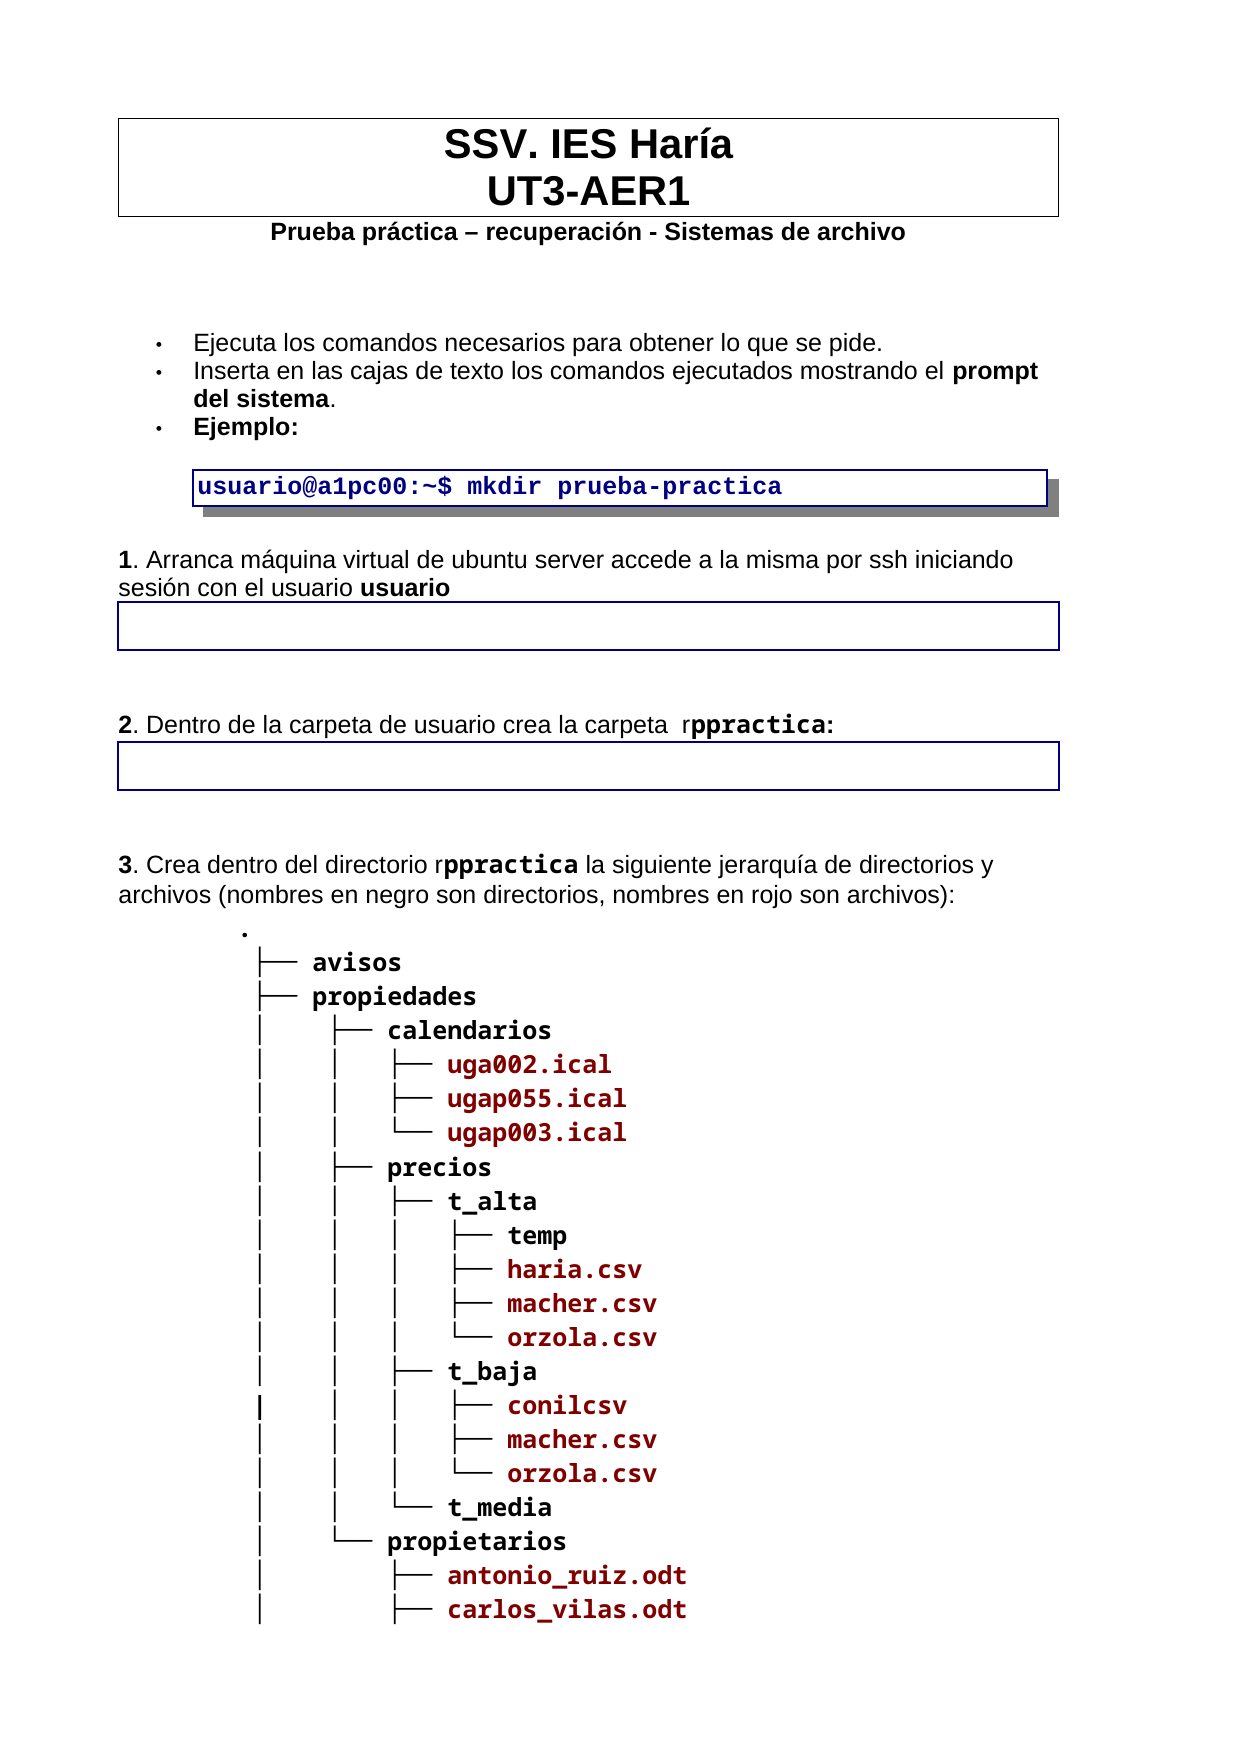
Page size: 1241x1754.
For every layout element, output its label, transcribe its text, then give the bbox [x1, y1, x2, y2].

text │ └── propietarios [192, 1524, 1059, 1558]
text │ │ ├── uga002.ical [192, 1047, 1059, 1081]
text │ │ ├── t_baja [192, 1353, 1059, 1388]
text 1. Arranca máquina virtual de ubuntu server accede a la misma por ssh iniciando sesión con el usuario usuario [118, 545, 1059, 601]
text │ │ └── t_media [192, 1490, 1059, 1524]
text Prueba práctica – recuperación - Sistemas de archivo [118, 217, 1059, 245]
text │ │ │ ├── macher.csv [192, 1422, 1059, 1456]
text │ │ ├── t_alta [192, 1183, 1059, 1217]
text ├── propiedades [192, 979, 1059, 1013]
text 2. Dentro de la carpeta de usuario crea la carpeta rppractica: [118, 707, 1059, 741]
text ├── avisos [192, 945, 1059, 979]
text | │ │ ├── conilcsv [192, 1388, 1059, 1422]
text │ │ │ ├── haria.csv [192, 1251, 1059, 1285]
text 3. Crea dentro del directorio rppractica la siguiente jerarquía de directorios y archivos (nombres en negro son directorios, nombres en rojo son archivos): [118, 846, 1059, 911]
table_header [119, 743, 1058, 788]
text usuario@a1pc00:~$ mkdir prueba-practica [194, 471, 1046, 505]
table_header [119, 603, 1058, 649]
text │ │ │ └── orzola.csv [192, 1456, 1059, 1490]
list Ejemplo: [156, 413, 1059, 441]
text UT3-AER1 [119, 165, 1058, 216]
text │ │ │ ├── temp [192, 1217, 1059, 1251]
text . [192, 911, 1059, 945]
text │ │ │ └── orzola.csv [192, 1319, 1059, 1353]
text │ │ ├── ugap055.ical [192, 1081, 1059, 1115]
text │ ├── calendarios [192, 1013, 1059, 1047]
text │ ├── antonio_ruiz.odt [192, 1558, 1059, 1592]
text │ │ │ ├── macher.csv [192, 1285, 1059, 1319]
text SSV. IES Haría [119, 119, 1058, 165]
text │ ├── carlos_vilas.odt [192, 1592, 1059, 1626]
text │ │ └── ugap003.ical [192, 1115, 1059, 1149]
list Ejecuta los comandos necesarios para obtener lo que se pide. [156, 329, 1059, 357]
list Inserta en las cajas de texto los comandos ejecutados mostrando el prompt del sistema. [156, 357, 1059, 413]
text │ ├── precios [192, 1149, 1059, 1183]
